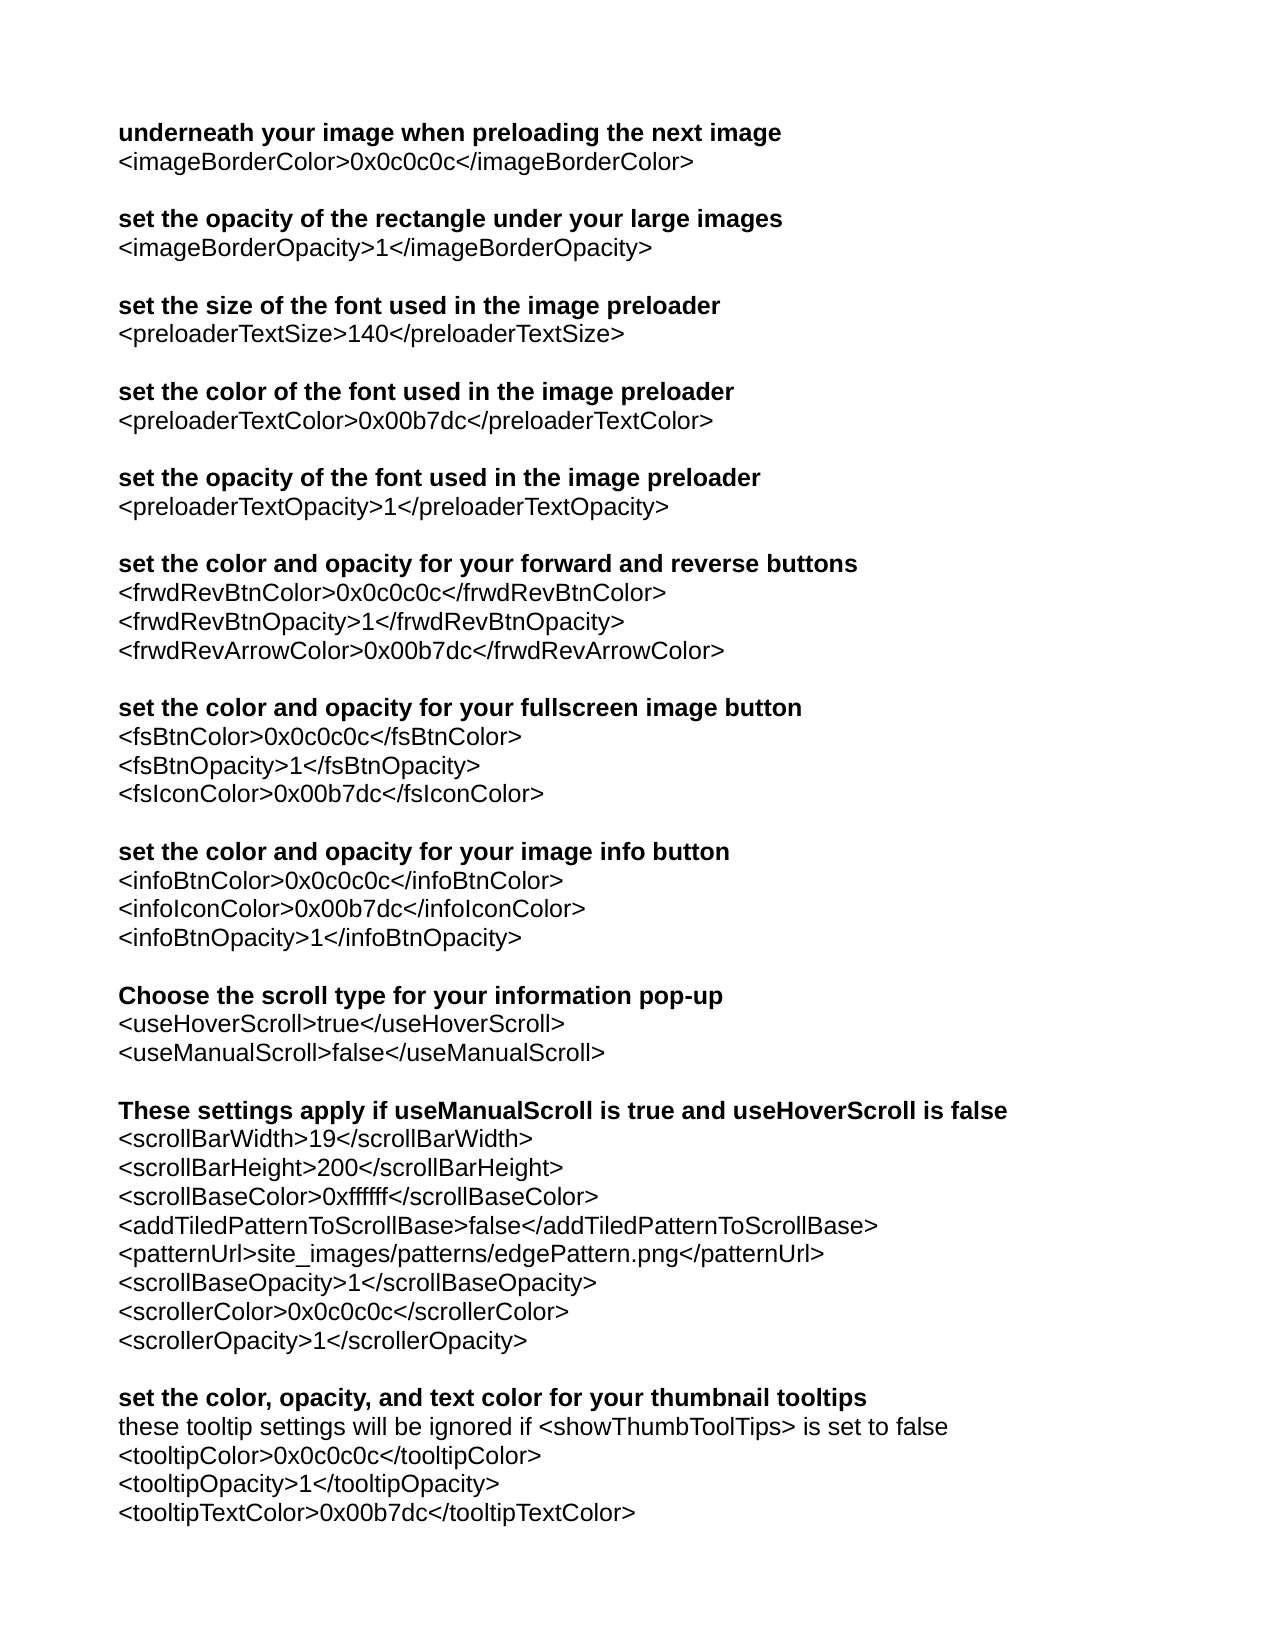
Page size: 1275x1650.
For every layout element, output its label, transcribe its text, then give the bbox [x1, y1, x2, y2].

text <scrollBarWidth>19</scrollBarWidth> [118, 1124, 1157, 1153]
text <tooltipOpacity>1</tooltipOpacity> [118, 1469, 1157, 1498]
text <scrollerColor>0x0c0c0c</scrollerColor> [118, 1297, 1157, 1326]
text <infoBtnOpacity>1</infoBtnOpacity> [118, 923, 1157, 952]
text <imageBorderColor>0x0c0c0c</imageBorderColor> [118, 147, 1157, 176]
text <preloaderTextSize>140</preloaderTextSize> [118, 319, 1157, 348]
text <scrollBaseColor>0xffffff</scrollBaseColor> [118, 1182, 1157, 1211]
text <scrollBaseOpacity>1</scrollBaseOpacity> [118, 1268, 1157, 1297]
text set the size of the font used in the image preloader [118, 291, 1157, 319]
text set the color of the font used in the image preloader [118, 377, 1157, 406]
text <imageBorderOpacity>1</imageBorderOpacity> [118, 233, 1157, 262]
text set the opacity of the rectangle under your large images [118, 204, 1157, 233]
text <scrollerOpacity>1</scrollerOpacity> [118, 1326, 1157, 1354]
text <tooltipTextColor>0x00b7dc</tooltipTextColor> [118, 1498, 1157, 1527]
text <preloaderTextColor>0x00b7dc</preloaderTextColor> [118, 406, 1157, 434]
text set the color and opacity for your forward and reverse buttons [118, 549, 1157, 578]
text underneath your image when preloading the next image [118, 118, 1157, 147]
text <frwdRevBtnColor>0x0c0c0c</frwdRevBtnColor> [118, 578, 1157, 607]
text <preloaderTextOpacity>1</preloaderTextOpacity> [118, 492, 1157, 521]
text <infoBtnColor>0x0c0c0c</infoBtnColor> [118, 866, 1157, 894]
text <infoIconColor>0x00b7dc</infoIconColor> [118, 894, 1157, 923]
text these tooltip settings will be ignored if <showThumbToolTips> is set to false [118, 1412, 1157, 1441]
text set the opacity of the font used in the image preloader [118, 463, 1157, 492]
text <fsIconColor>0x00b7dc</fsIconColor> [118, 779, 1157, 808]
text <fsBtnColor>0x0c0c0c</fsBtnColor> [118, 722, 1157, 751]
text <tooltipColor>0x0c0c0c</tooltipColor> [118, 1441, 1157, 1469]
text <useHoverScroll>true</useHoverScroll> [118, 1009, 1157, 1038]
text These settings apply if useManualScroll is true and useHoverScroll is false [118, 1096, 1157, 1124]
text <addTiledPatternToScrollBase>false</addTiledPatternToScrollBase> [118, 1211, 1157, 1239]
text <fsBtnOpacity>1</fsBtnOpacity> [118, 751, 1157, 779]
text <patternUrl>site_images/patterns/edgePattern.png</patternUrl> [118, 1239, 1157, 1268]
text Choose the scroll type for your information pop-up [118, 981, 1157, 1009]
text <useManualScroll>false</useManualScroll> [118, 1038, 1157, 1067]
text <frwdRevBtnOpacity>1</frwdRevBtnOpacity> [118, 607, 1157, 636]
text <scrollBarHeight>200</scrollBarHeight> [118, 1153, 1157, 1182]
text <frwdRevArrowColor>0x00b7dc</frwdRevArrowColor> [118, 636, 1157, 664]
text set the color, opacity, and text color for your thumbnail tooltips [118, 1383, 1157, 1412]
text set the color and opacity for your image info button [118, 837, 1157, 866]
text set the color and opacity for your fullscreen image button [118, 693, 1157, 722]
